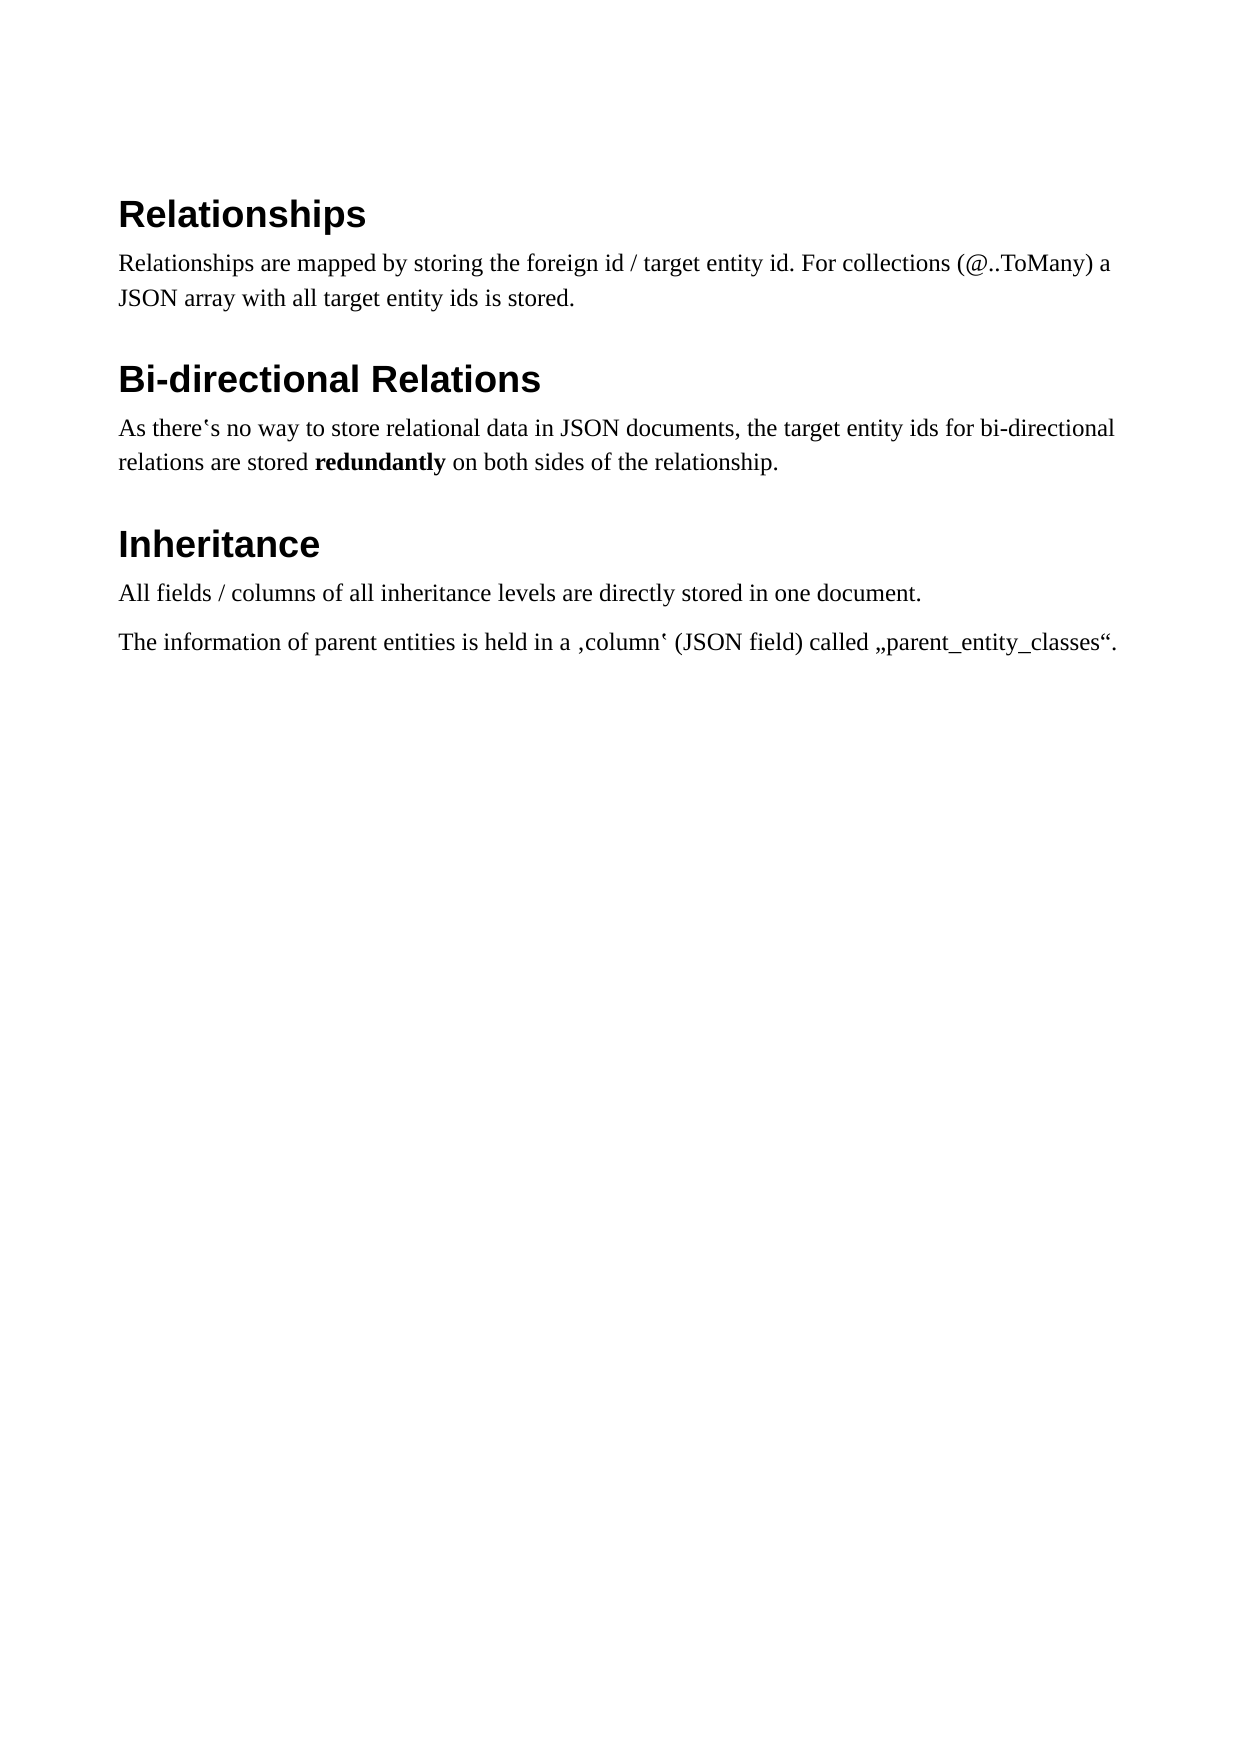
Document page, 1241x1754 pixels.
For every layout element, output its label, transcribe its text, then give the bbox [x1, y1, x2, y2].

text Relationships are mapped by storing the foreign id / target entity id. For collections (@..ToMany) a JSON array with all target entity ids is stored. [118, 248, 1122, 312]
text As there‛s no way to store relational data in JSON documents, the target entity ids for bi-directional relations are stored redundantly on both sides of the relationship. [118, 413, 1122, 476]
subtitle Bi-directional Relations [118, 357, 1122, 401]
text All fields / columns of all inheritance levels are directly stored in one document. [118, 578, 1122, 606]
text The information of parent entities is held in a ‚column‛ (JSON field) called „parent_entity_classes“. [118, 627, 1122, 656]
subtitle Relationships [118, 192, 1122, 236]
subtitle Inheritance [118, 522, 1122, 565]
